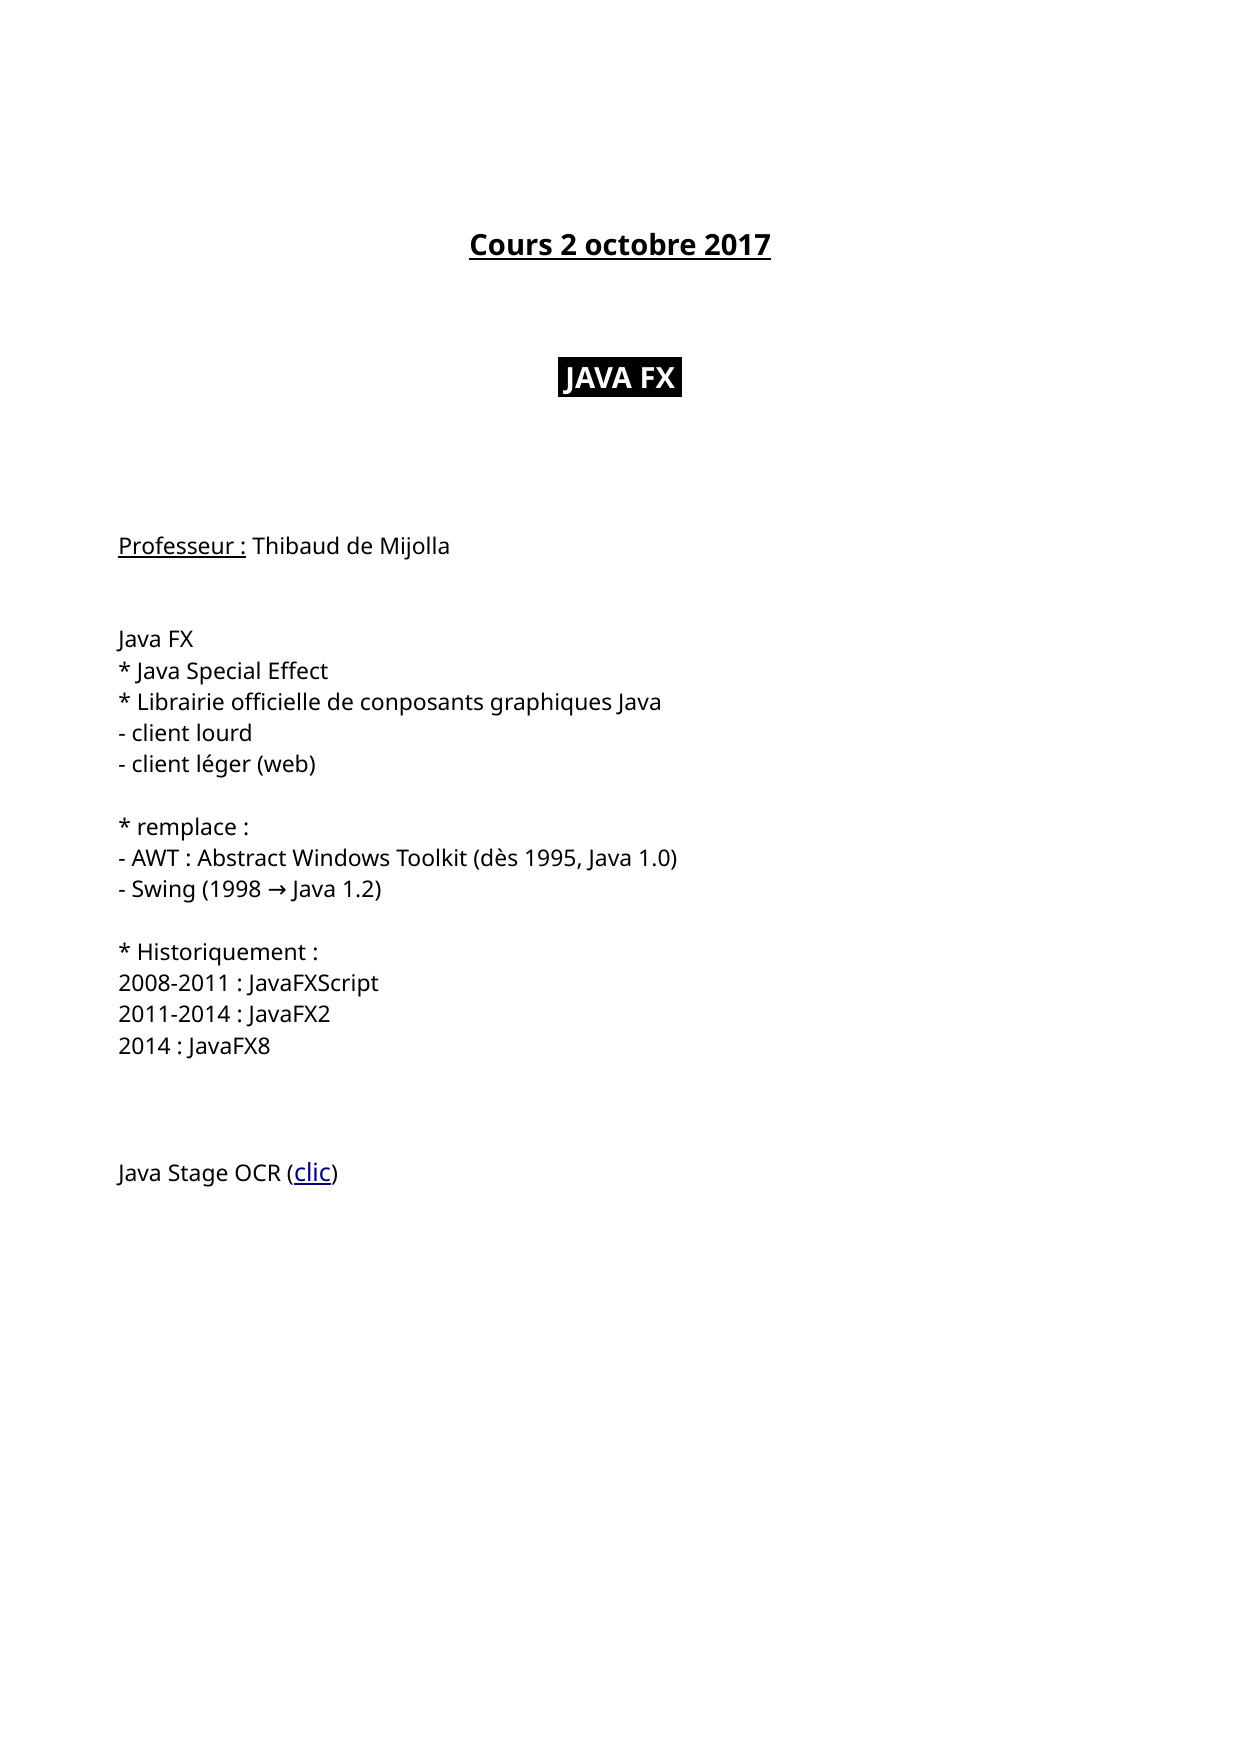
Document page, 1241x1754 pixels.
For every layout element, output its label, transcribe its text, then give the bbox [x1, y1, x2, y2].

text Java Stage OCR (clic) [118, 1154, 1122, 1189]
text Professeur : Thibaud de Mijolla [118, 529, 1122, 561]
text Java FX [118, 623, 1122, 654]
text * remplace : - AWT : Abstract Windows Toolkit (dès 1995, Java 1.0) - Swing (1998 → Java 1.2) [118, 811, 1122, 904]
text Cours 2 octobre 2017 [118, 224, 1122, 264]
text * Java Special Effect [118, 654, 1122, 686]
text * Librairie officielle de conposants graphiques Java - client lourd - client léger (web) [118, 686, 1122, 779]
text * Historiquement : 2008-2011 : JavaFXScript 2011-2014 : JavaFX2 2014 : JavaFX8 [118, 936, 1122, 1061]
text JAVA FX [118, 357, 1122, 397]
